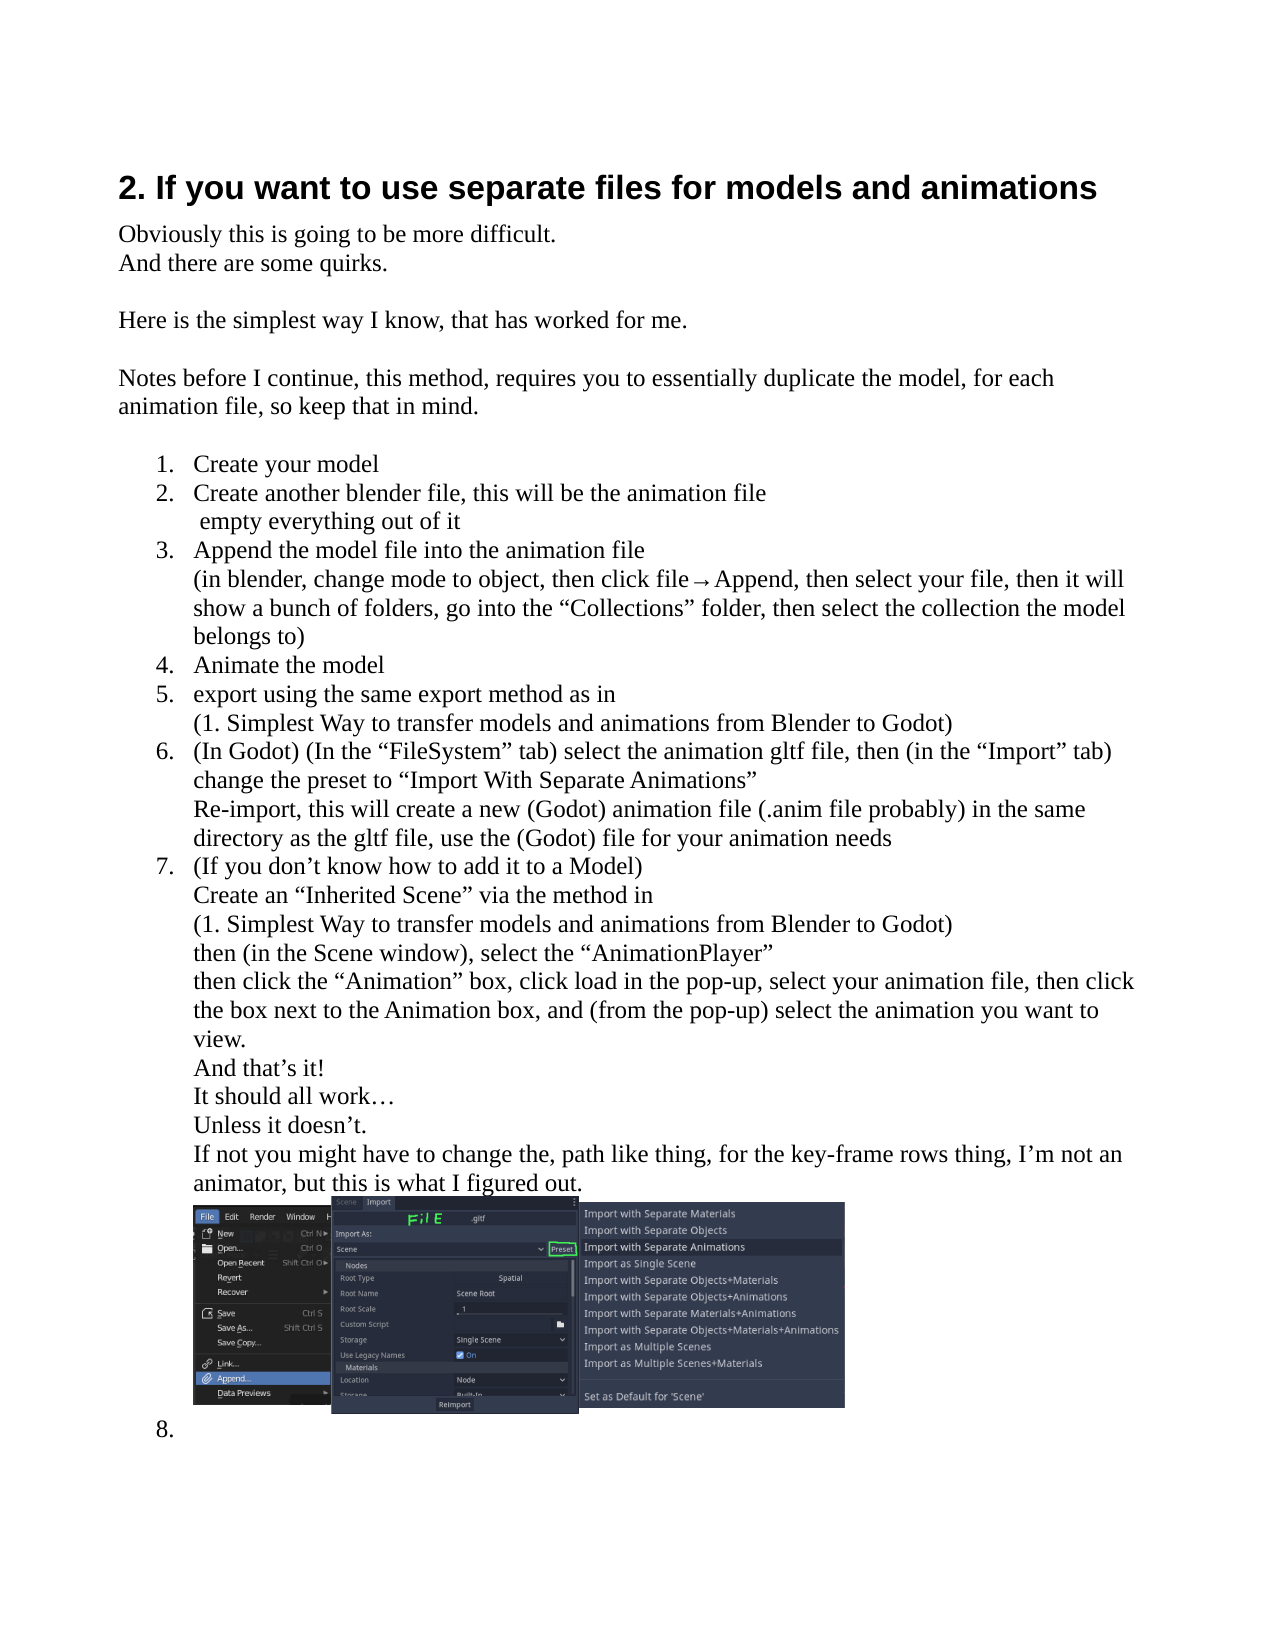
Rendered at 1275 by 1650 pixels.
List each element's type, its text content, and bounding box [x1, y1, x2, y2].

list export using the same export method as in (1. Simplest Way to transfer models and animations from Blender to Godot) [156, 679, 1157, 736]
list Create your model [156, 449, 1157, 478]
subtitle 2. If you want to use separate files for models and animations [118, 168, 1157, 206]
list (In Godot) (In the “FileSystem” tab) select the animation gltf file, then (in the “Import” tab) change the preset to “Import With Separate Animations” Re-import, this will create a new (Godot) animation file (.anim file probably) in the same directory as the gltf file, use the (Godot) file for your animation needs [156, 736, 1157, 851]
list Append the model file into the animation file (in blender, change mode to object, then click file→Append, then select your file, then it will show a bunch of folders, go into the “Collections” folder, then select the collection the model belongs to) [156, 535, 1157, 650]
list Create another blender file, this will be the animation file empty everything out of it [156, 478, 1157, 535]
list (If you don’t know how to add it to a Model) Create an “Inherited Scene” via the method in (1. Simplest Way to transfer models and animations from Blender to Godot) then (in the Scene window), select the “AnimationPlayer” then click the “Animation” box, click load in the pop-up, select your animation file, then click the box next to the Animation box, and (from the pop-up) select the animation you want to view. And that’s it! It should all work… Unless it doesn’t. If not you might have to change the, path like thing, for the key-frame rows thing, I’m not an animator, but this is what I figured out. [156, 851, 1157, 1414]
picture [193, 1196, 845, 1414]
text Obviously this is going to be more difficult. [118, 219, 1157, 248]
text And there are some quirks. Here is the simplest way I know, that has worked for me. Notes before I continue, this method, requires you to essentially duplicate the model, for each animation file, so keep that in mind. [118, 248, 1157, 449]
list Animate the model [156, 650, 1157, 679]
